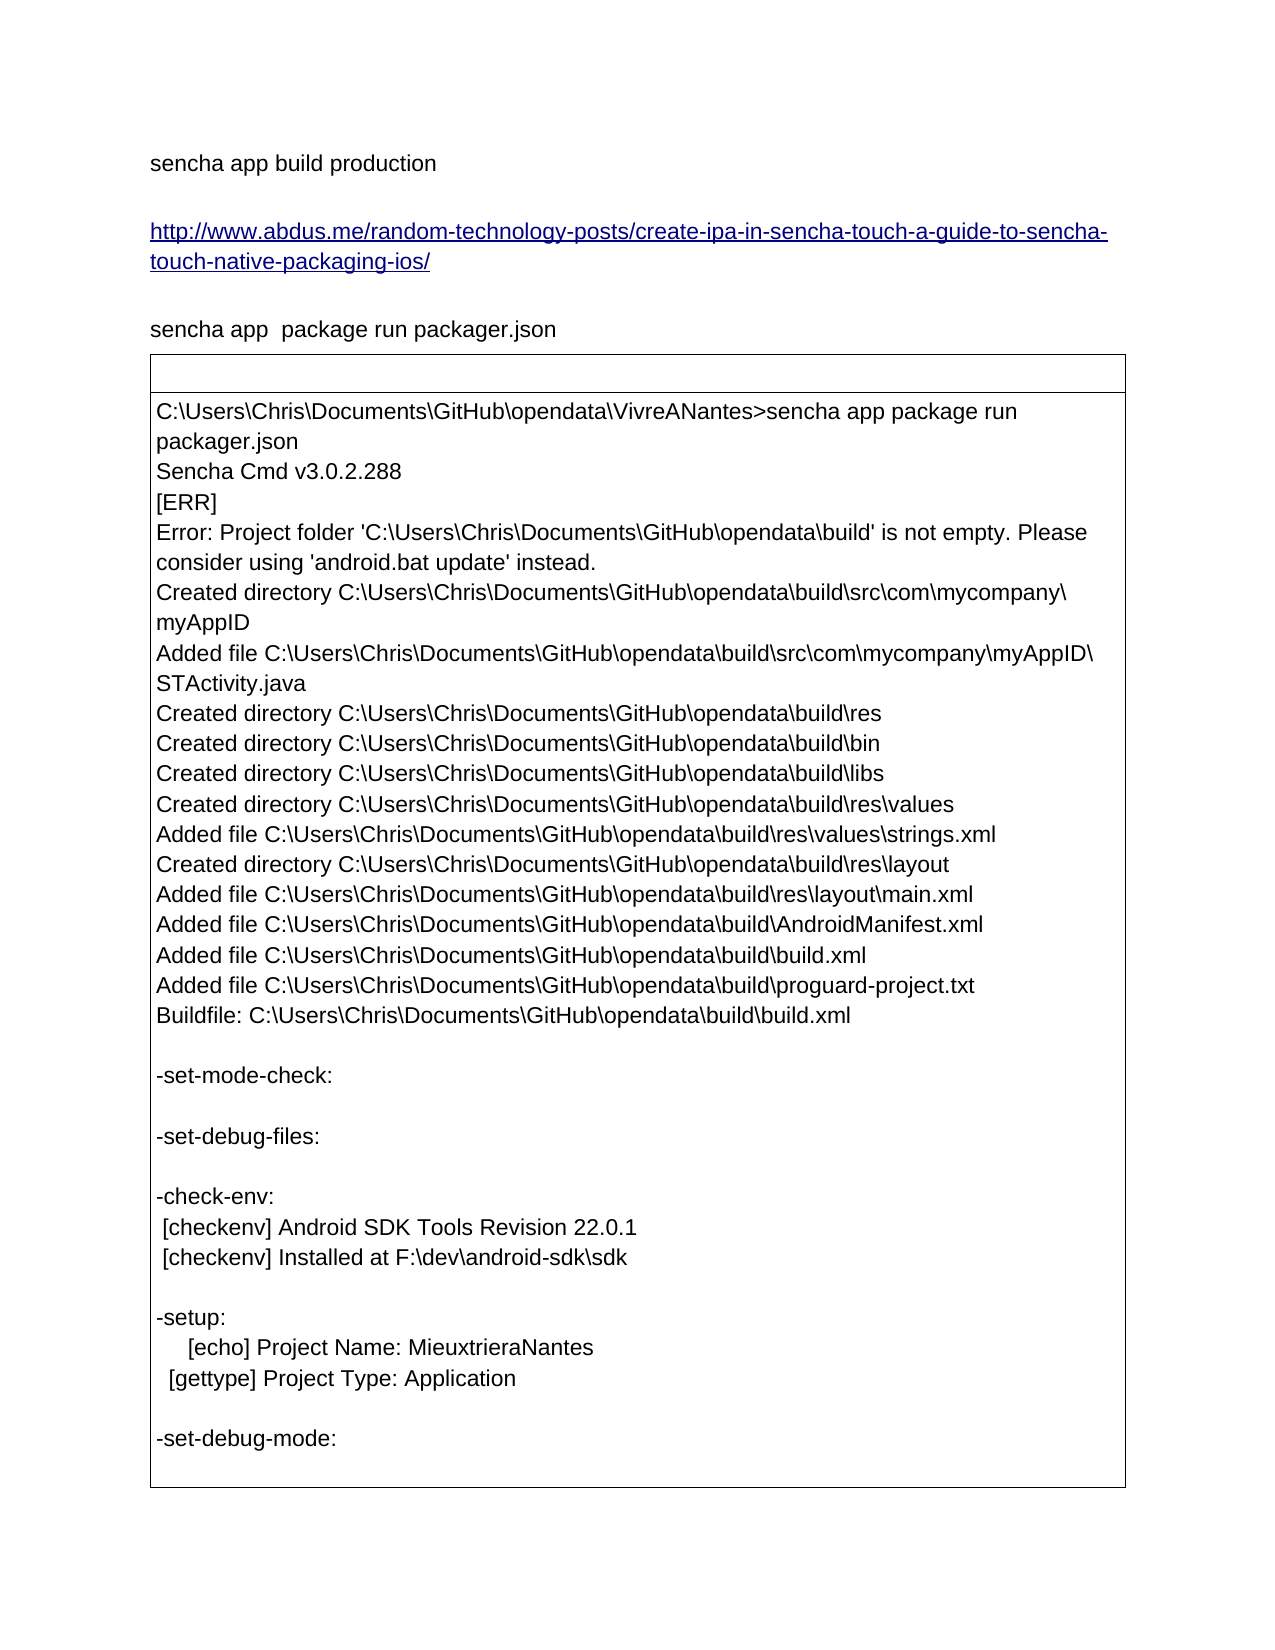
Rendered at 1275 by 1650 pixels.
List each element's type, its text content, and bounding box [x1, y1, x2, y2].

text sencha app build production [150, 150, 1125, 176]
table_cell C:\Users\Chris\Documents\GitHub\opendata\VivreANantes>sencha app package run packager.json Sencha Cmd v3.0.2.288 [ERR] Error: Project folder 'C:\Users\Chris\Documents\GitHub\opendata\build' is not empty. Please consider using 'android.bat update' instead. Created directory C:\Users\Chris\Documents\GitHub\opendata\build\src\com\mycompany\myAppID Added file C:\Users\Chris\Documents\GitHub\opendata\build\src\com\mycompany\myAppID\STActivity.java Created directory C:\Users\Chris\Documents\GitHub\opendata\build\res Created directory C:\Users\Chris\Documents\GitHub\opendata\build\bin Created directory C:\Users\Chris\Documents\GitHub\opendata\build\libs Created directory C:\Users\Chris\Documents\GitHub\opendata\build\res\values Added file C:\Users\Chris\Documents\GitHub\opendata\build\res\values\strings.xml Created directory C:\Users\Chris\Documents\GitHub\opendata\build\res\layout Added file C:\Users\Chris\Documents\GitHub\opendata\build\res\layout\main.xml Added file C:\Users\Chris\Documents\GitHub\opendata\build\AndroidManifest.xml Added file C:\Users\Chris\Documents\GitHub\opendata\build\build.xml Added file C:\Users\Chris\Documents\GitHub\opendata\build\proguard-project.txt Buildfile: C:\Users\Chris\Documents\GitHub\opendata\build\build.xml -set-mode-check: -set-debug-files: -check-env: [checkenv] Android SDK Tools Revision 22.0.1 [checkenv] Installed at F:\dev\android-sdk\sdk -setup: [echo] Project Name: MieuxtrieraNantes [gettype] Project Type: Application -set-debug-mode: [151, 393, 1125, 1487]
table_header [151, 355, 1125, 392]
text sencha app package run packager.json [150, 316, 1125, 342]
text http://www.abdus.me/random-technology-posts/create-ipa-in-sencha-touch-a-guide-to-sencha-touch-native-packaging-ios/ [150, 218, 1125, 274]
